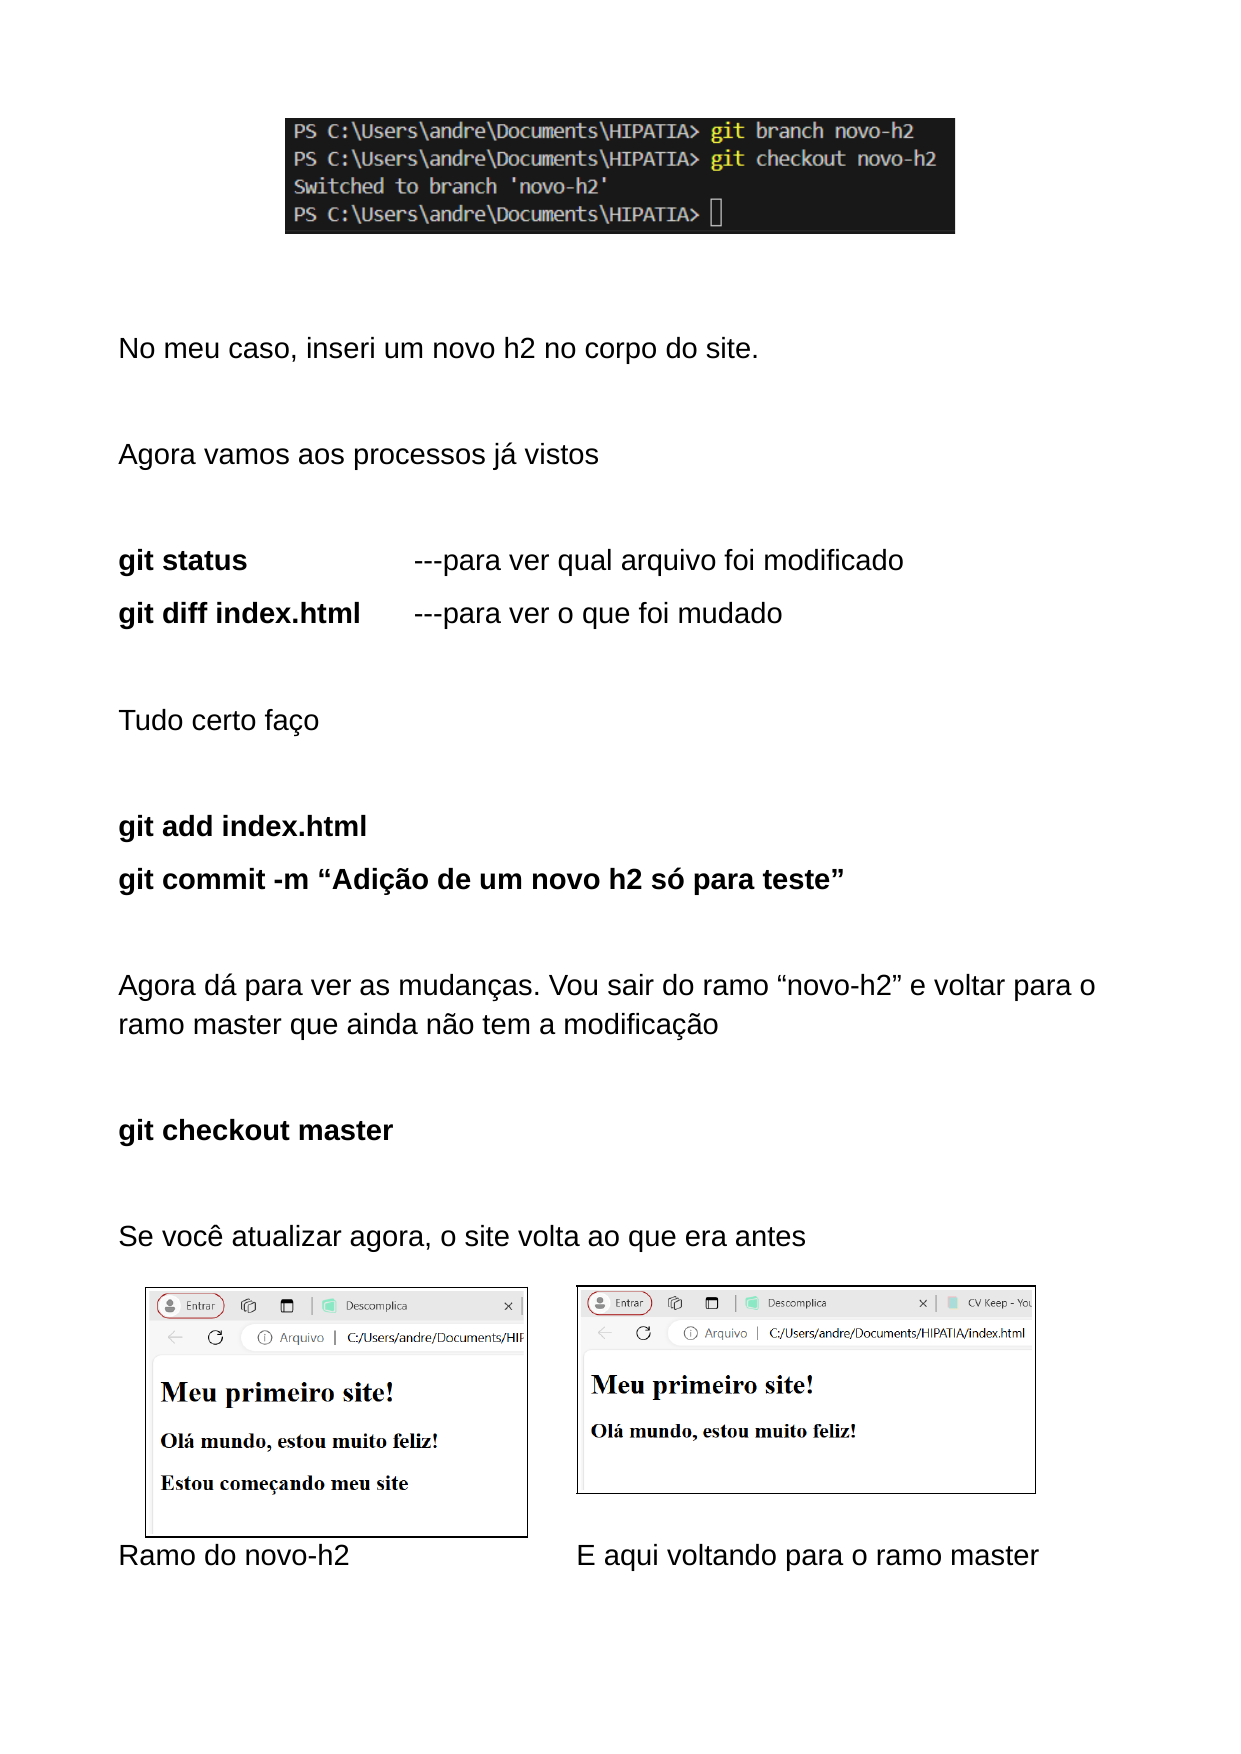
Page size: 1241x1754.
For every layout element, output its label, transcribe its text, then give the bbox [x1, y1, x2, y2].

text Agora dá para ver as mudanças. Vou sair do ramo “novo-h2” e voltar para o ramo master que ainda não tem a modificação [118, 968, 1122, 1040]
text git status ---para ver qual arquivo foi modificado [118, 543, 1122, 577]
text git commit -m “Adição de um novo h2 só para teste” [118, 862, 1122, 895]
picture [285, 118, 955, 234]
picture [580, 1290, 1032, 1490]
text No meu caso, inseri um novo h2 no corpo do site. [118, 331, 1122, 364]
text git diff index.html ---para ver o que foi mudado [118, 596, 1122, 630]
text Se você atualizar agora, o site volta ao que era antes [118, 1219, 1122, 1253]
text Ramo do novo-h2 E aqui voltando para o ramo master [118, 1538, 1122, 1571]
text git add index.html [118, 809, 1122, 842]
text Tudo certo faço [118, 702, 1122, 736]
text git checkout master [118, 1113, 1122, 1146]
text Agora vamos aos processos já vistos [118, 437, 1122, 470]
picture [149, 1291, 524, 1534]
